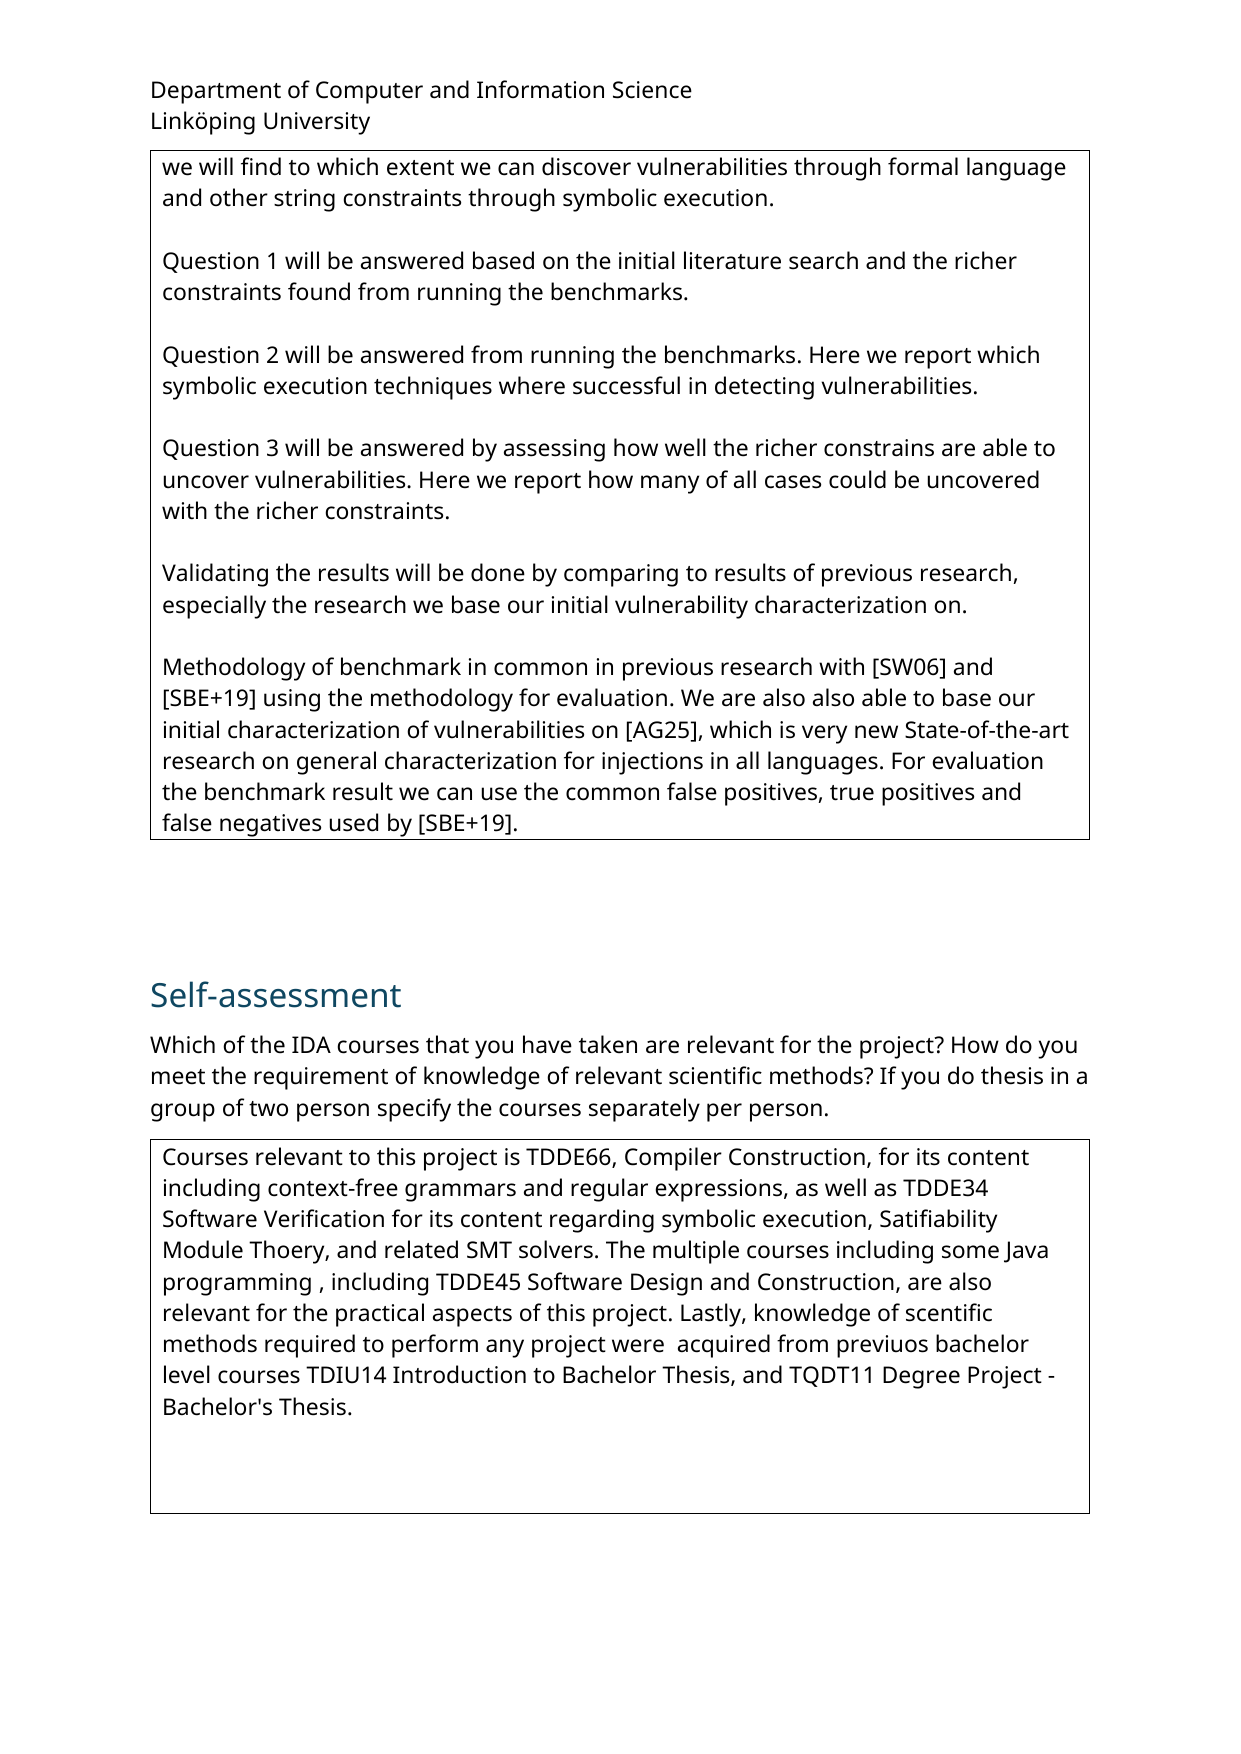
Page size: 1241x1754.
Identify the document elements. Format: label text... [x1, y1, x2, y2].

table_header we will find to which extent we can discover vulnerabilities through formal language and other string constraints through symbolic execution. Question 1 will be answered based on the initial literature search and the richer constraints found from running the benchmarks. Question 2 will be answered from running the benchmarks. Here we report which symbolic execution techniques where successful in detecting vulnerabilities. Question 3 will be answered by assessing how well the richer constrains are able to uncover vulnerabilities. Here we report how many of all cases could be uncovered with the richer constraints. Validating the results will be done by comparing to results of previous research, especially the research we base our initial vulnerability characterization on. Methodology of benchmark in common in previous research with [SW06] and [SBE+19] using the methodology for evaluation. We are also also able to base our initial characterization of vulnerabilities on [AG25], which is very new State-of-the-art research on general characterization for injections in all languages. For evaluation the benchmark result we can use the common false positives, true positives and false negatives used by [SBE+19]. [151, 151, 1089, 838]
subtitle Self-assessment [150, 972, 1090, 1017]
table_header Courses relevant to this project is TDDE66, Compiler Construction, for its content including context-free grammars and regular expressions, as well as TDDE34 Software Verification for its content regarding symbolic execution, Satifiability Module Thoery, and related SMT solvers. The multiple courses including some Java programming , including TDDE45 Software Design and Construction, are also relevant for the practical aspects of this project. Lastly, knowledge of scentific methods required to perform any project were acquired from previuos bachelor level courses TDIU14 Introduction to Bachelor Thesis, and TQDT11 Degree Project - Bachelor's Thesis. [151, 1140, 1089, 1513]
text Which of the IDA courses that you have taken are relevant for the project? How do you meet the requirement of knowledge of relevant scientific methods? If you do thesis in a group of two person specify the courses separately per person. [150, 1029, 1090, 1123]
